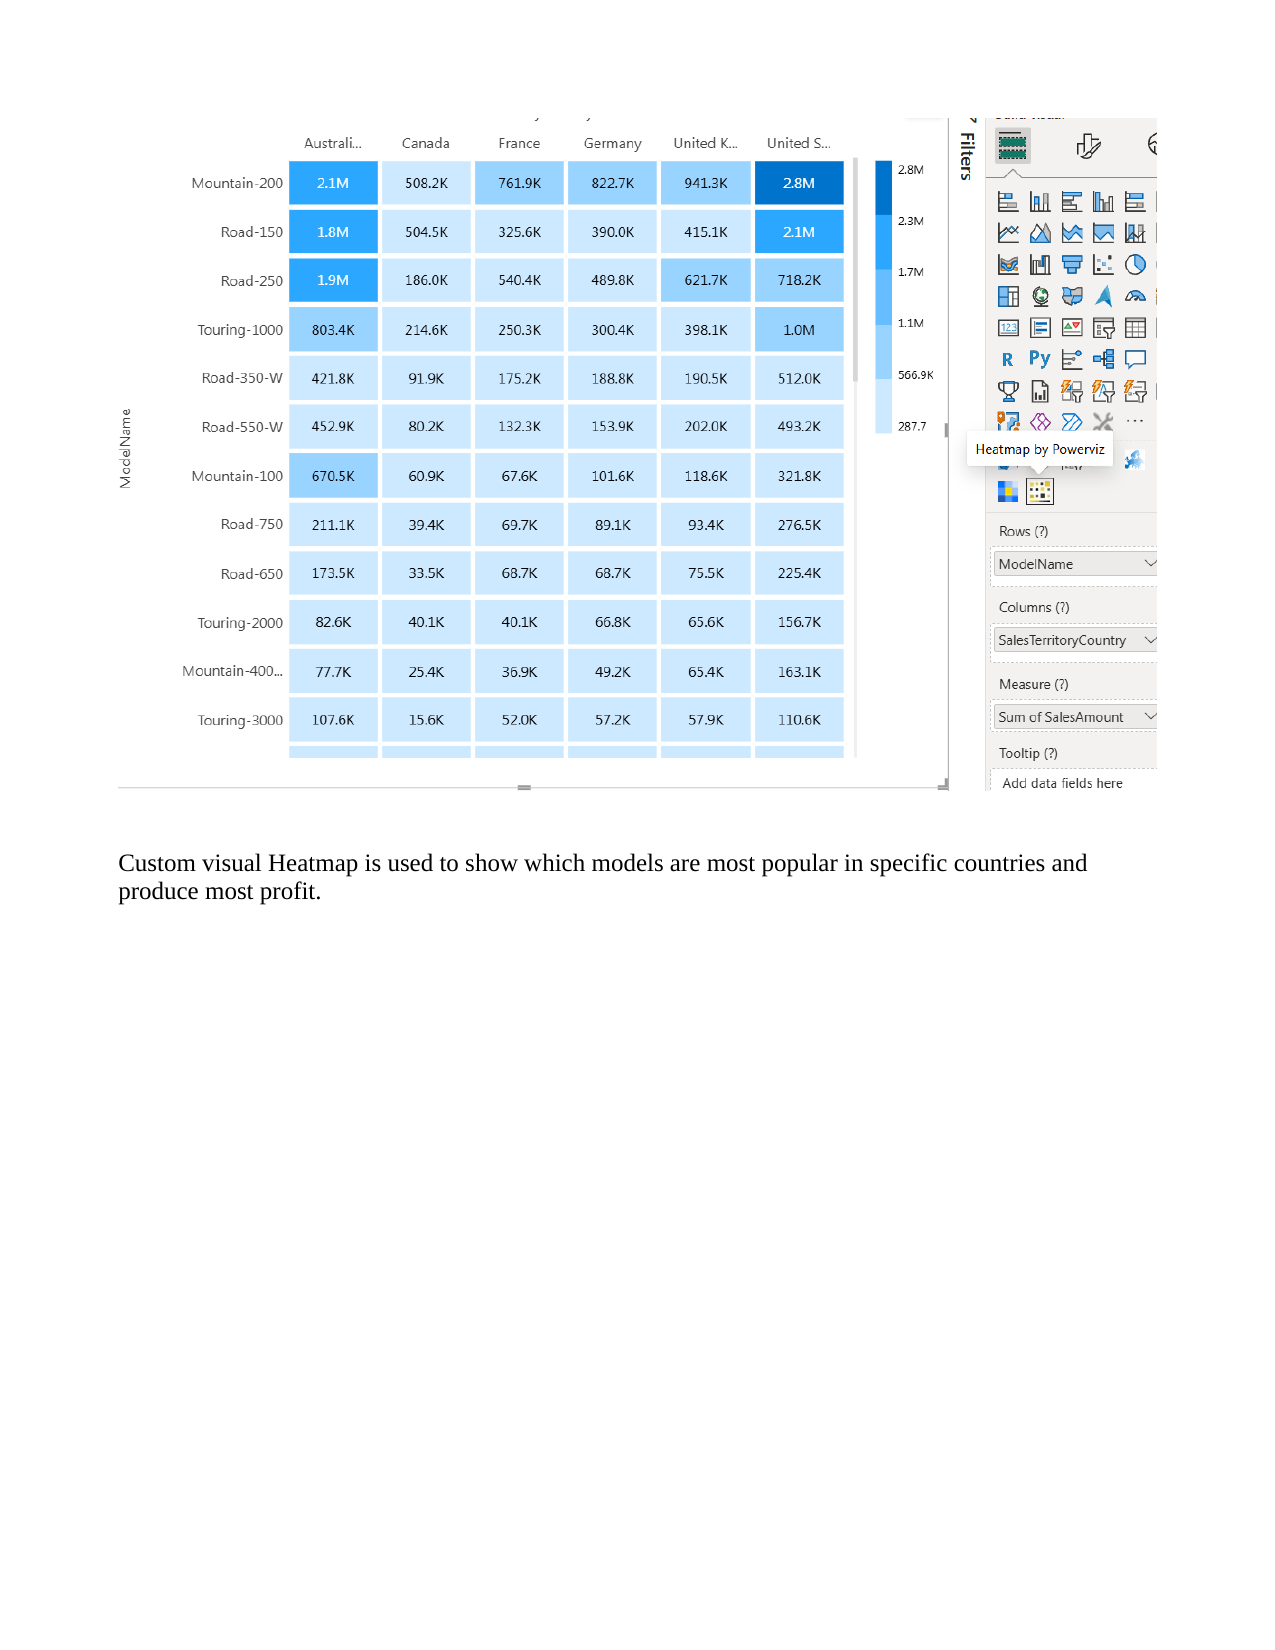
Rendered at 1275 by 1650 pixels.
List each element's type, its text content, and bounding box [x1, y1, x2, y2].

text Custom visual Heatmap is used to show which models are most popular in specific countries and produce most profit. [118, 848, 1157, 905]
picture [118, 118, 1157, 791]
